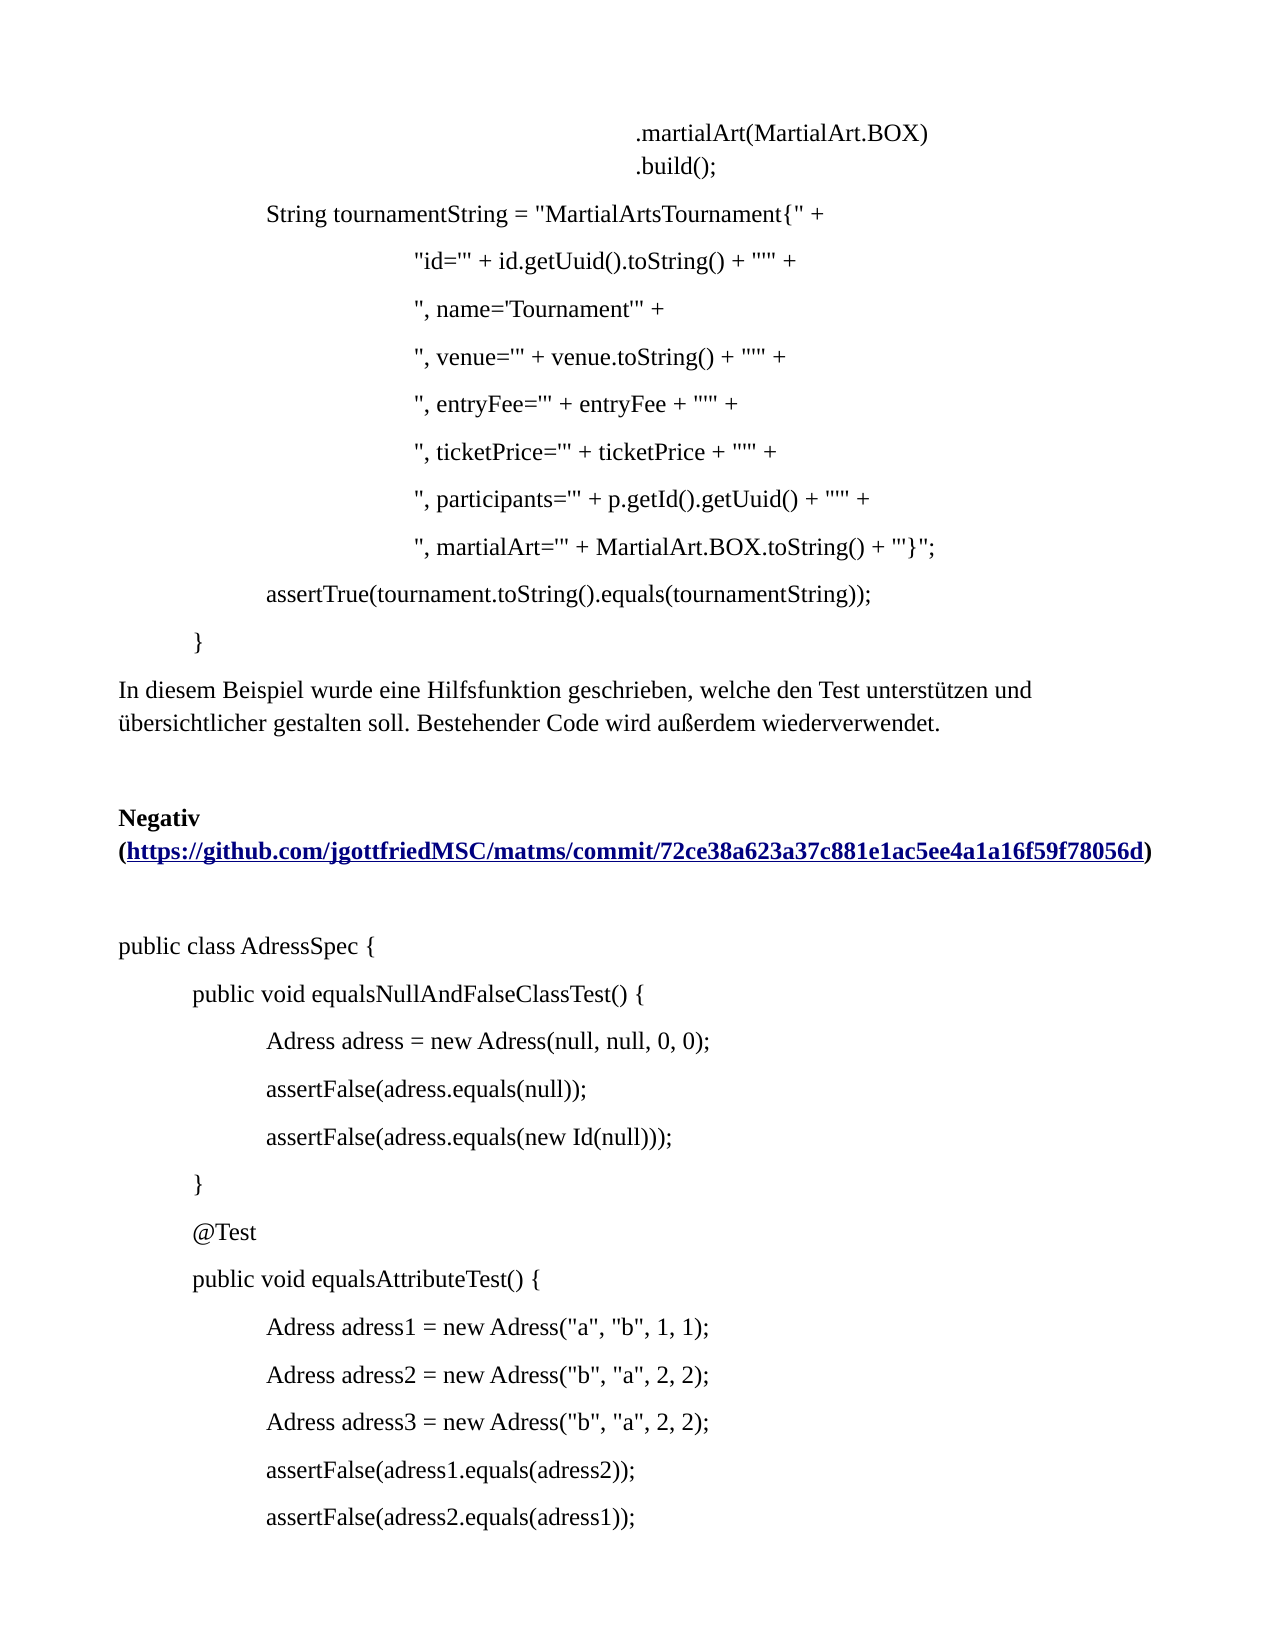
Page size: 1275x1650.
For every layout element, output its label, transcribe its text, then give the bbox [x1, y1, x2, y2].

text assertFalse(adress.equals(new Id(null))); [118, 1122, 1157, 1150]
text String tournamentString = "MartialArtsTournament{" + [118, 199, 1157, 227]
text Adress adress3 = new Adress("b", "a", 2, 2); [118, 1407, 1157, 1436]
text ", ticketPrice='" + ticketPrice + "'" + [118, 437, 1157, 466]
text public void equalsAttributeTest() { [118, 1264, 1157, 1293]
text ", name='Tournament'" + [118, 294, 1157, 323]
text } [118, 1169, 1157, 1198]
text ", martialArt='" + MartialArt.BOX.toString() + "'}"; [118, 532, 1157, 561]
text Adress adress = new Adress(null, null, 0, 0); [118, 1026, 1157, 1055]
text ", venue='" + venue.toString() + "'" + [118, 342, 1157, 370]
text @Test [118, 1217, 1157, 1246]
text Adress adress2 = new Adress("b", "a", 2, 2); [118, 1360, 1157, 1388]
text } [118, 627, 1157, 656]
text assertFalse(adress1.equals(adress2)); [118, 1455, 1157, 1484]
text assertTrue(tournament.toString().equals(tournamentString)); [118, 579, 1157, 608]
text .martialArt(MartialArt.BOX) .build(); [118, 118, 1157, 180]
text Negativ (https://github.com/jgottfriedMSC/matms/commit/72ce38a623a37c881e1ac5ee4a1a16f59f78056d) [118, 803, 1157, 865]
text ", entryFee='" + entryFee + "'" + [118, 389, 1157, 418]
text public void equalsNullAndFalseClassTest() { [118, 979, 1157, 1008]
text assertFalse(adress2.equals(adress1)); [118, 1502, 1157, 1531]
text assertFalse(adress.equals(null)); [118, 1074, 1157, 1103]
text ", participants='" + p.getId().getUuid() + "'" + [118, 484, 1157, 513]
text In diesem Beispiel wurde eine Hilfsfunktion geschrieben, welche den Test unterstützen und übersichtlicher gestalten soll. Bestehender Code wird außerdem wiederverwendet. [118, 675, 1157, 737]
text public class AdressSpec { [118, 931, 1157, 960]
text "id='" + id.getUuid().toString() + "'" + [118, 246, 1157, 275]
text Adress adress1 = new Adress("a", "b", 1, 1); [118, 1312, 1157, 1341]
